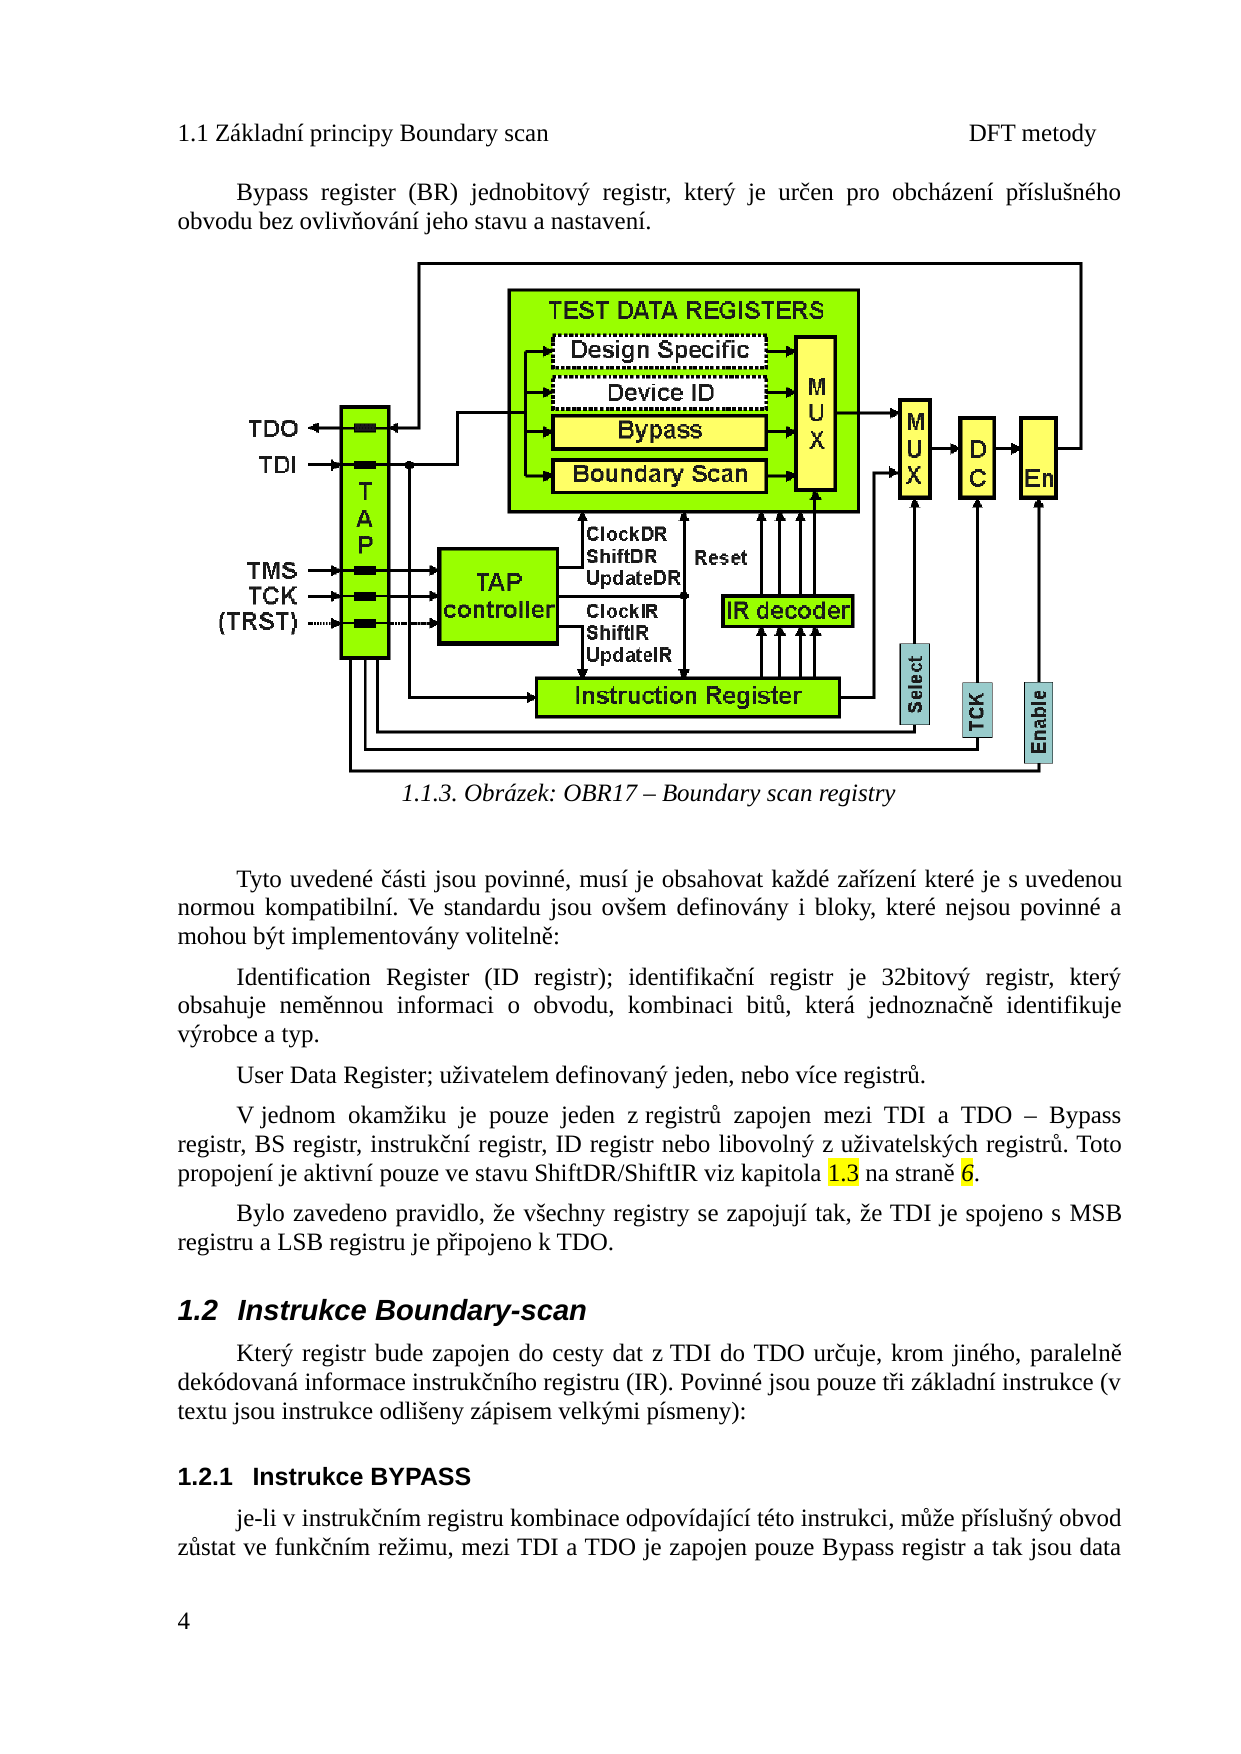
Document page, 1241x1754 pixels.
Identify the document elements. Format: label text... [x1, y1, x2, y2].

picture [214, 258, 1085, 779]
text Tyto uvedené části jsou povinné, musí je obsahovat každé zařízení které je s uvedenou normou kompatibilní. Ve standardu jsou ovšem definovány i bloky, které nejsou povinné a mohou být implementovány volitelně: [177, 864, 1122, 950]
subtitle Instrukce Boundary-scan [177, 1292, 1122, 1326]
text je-li v instrukčním registru kombinace odpovídající této instrukci, může příslušný obvod zůstat ve funkčním režimu, mezi TDI a TDO je zapojen pouze Bypass registr a tak jsou data [177, 1503, 1122, 1560]
text Bylo zavedeno pravidlo, že všechny registry se zapojují tak, že TDI je spojeno s MSB registru a LSB registru je připojeno k TDO. [177, 1198, 1122, 1256]
text Který registr bude zapojen do cesty dat z TDI do TDO určuje, krom jiného, paralelně dekódovaná informace instrukčního registru (IR). Povinné jsou pouze tři základní instrukce (v textu jsou instrukce odlišeny zápisem velkými písmeny): [177, 1338, 1122, 1425]
text 1.1.3. Obrázek: OBR17 – Boundary scan registry [215, 779, 1084, 807]
subtitle Instrukce BYPASS [177, 1462, 1122, 1490]
text Identification Register (ID registr); identifikační registr je 32bitový registr, který obsahuje neměnnou informaci o obvodu, kombinaci bitů, která jednoznačně identifikuje výrobce a typ. [177, 962, 1122, 1048]
text Bypass register (BR) jednobitový registr, který je určen pro obcházení příslušného obvodu bez ovlivňování jeho stavu a nastavení. [177, 177, 1122, 234]
text User Data Register; uživatelem definovaný jeden, nebo více registrů. [177, 1060, 1122, 1088]
text V jednom okamžiku je pouze jeden z registrů zapojen mezi TDI a TDO – Bypass registr, BS registr, instrukční registr, ID registr nebo libovolný z uživatelských registrů. Toto propojení je aktivní pouze ve stavu ShiftDR/ShiftIR viz kapitola 1.3 na straně 6. [177, 1100, 1122, 1186]
